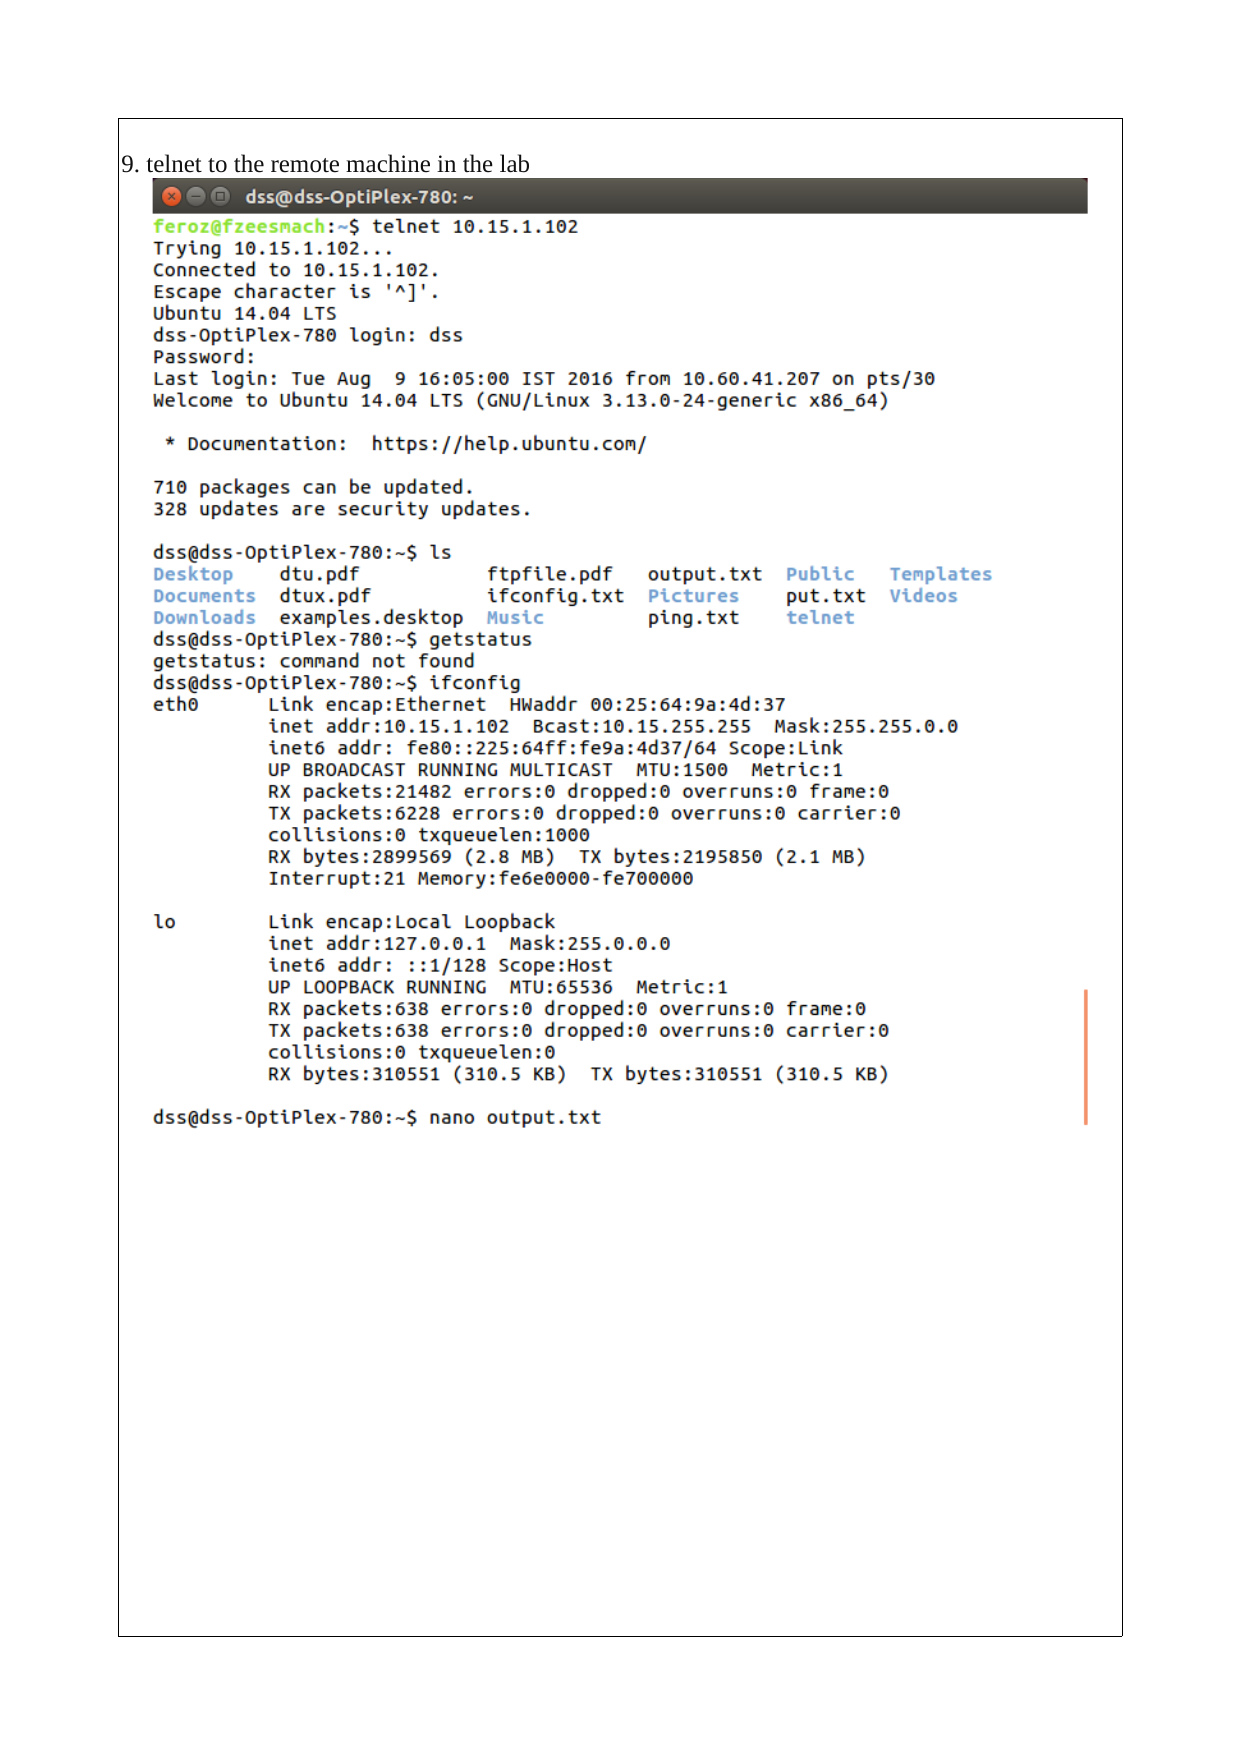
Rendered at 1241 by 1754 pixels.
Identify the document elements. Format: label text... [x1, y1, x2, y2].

text 9. telnet to the remote machine in the lab [121, 149, 1119, 178]
picture [152, 178, 1088, 1129]
